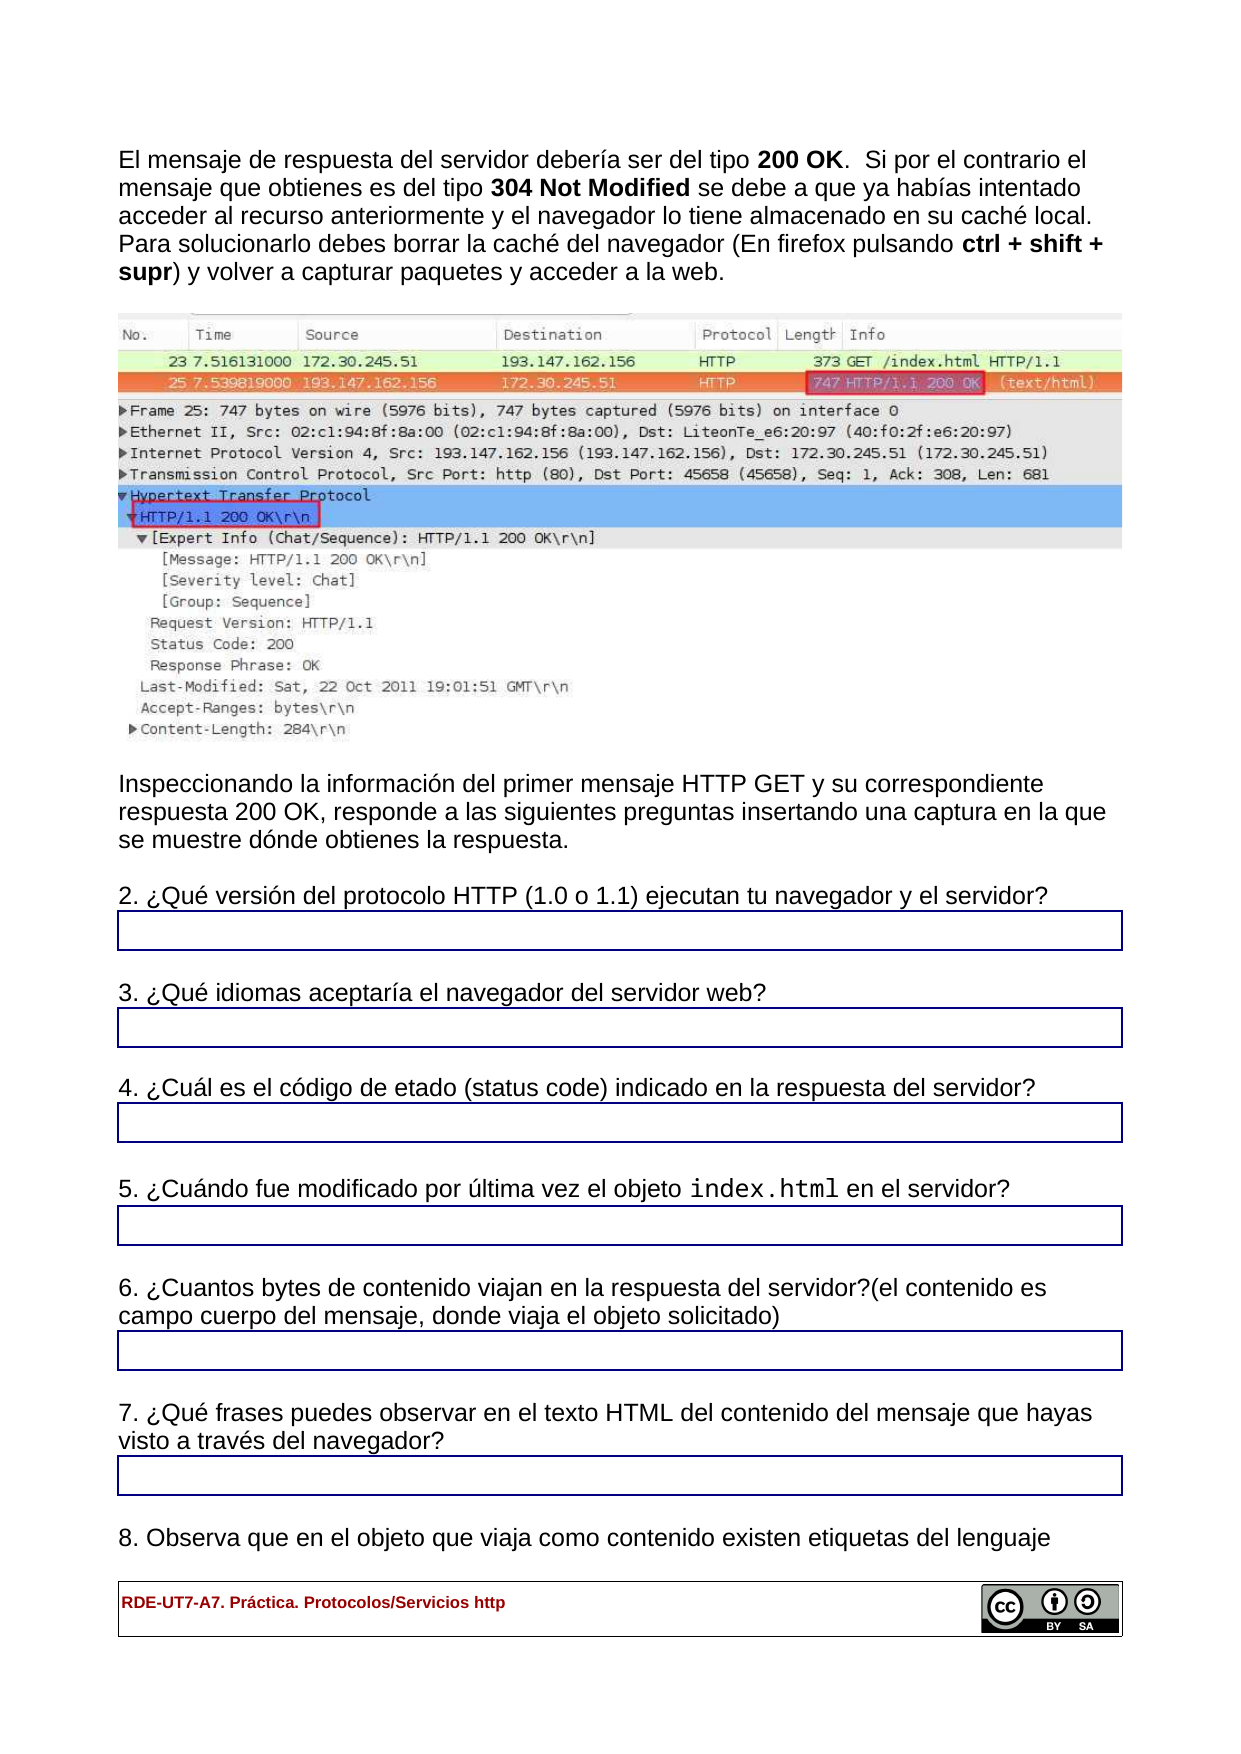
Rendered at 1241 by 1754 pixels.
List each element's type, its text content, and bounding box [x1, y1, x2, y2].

picture [118, 313, 1123, 743]
table_header [119, 912, 1121, 949]
table_header [119, 1457, 1121, 1494]
table_header [119, 1332, 1121, 1369]
picture [981, 1584, 1119, 1633]
table_header [119, 1104, 1121, 1141]
table_header [119, 1009, 1121, 1046]
text 3. ¿Qué idiomas aceptaría el navegador del servidor web? [118, 979, 1122, 1007]
text 6. ¿Cuantos bytes de contenido viajan en la respuesta del servidor?(el contenido es campo cuerpo del mensaje, donde viaja el objeto solicitado) [118, 1274, 1122, 1330]
text 2. ¿Qué versión del protocolo HTTP (1.0 o 1.1) ejecutan tu navegador y el servidor? [118, 882, 1122, 910]
table_header [119, 1207, 1121, 1244]
text El mensaje de respuesta del servidor debería ser del tipo 200 OK. Si por el contrario el mensaje que obtienes es del tipo 304 Not Modified se debe a que ya habías intentado acceder al recurso anteriormente y el navegador lo tiene almacenado en su caché local. Para solucionarlo debes borrar la caché del navegador (En firefox pulsando ctrl + shift + supr) y volver a capturar paquetes y acceder a la web. [118, 146, 1122, 285]
text Inspeccionando la información del primer mensaje HTTP GET y su correspondiente respuesta 200 OK, responde a las siguientes preguntas insertando una captura en la que se muestre dónde obtienes la respuesta. [118, 770, 1122, 854]
text 8. Observa que en el objeto que viaja como contenido existen etiquetas del lenguaje [118, 1524, 1122, 1552]
text 4. ¿Cuál es el código de etado (status code) indicado en la respuesta del servidor? [118, 1074, 1122, 1102]
text 7. ¿Qué frases puedes observar en el texto HTML del contenido del mensaje que hayas visto a través del navegador? [118, 1399, 1122, 1455]
text 5. ¿Cuándo fue modificado por última vez el objeto index.html en el servidor? [118, 1171, 1122, 1205]
